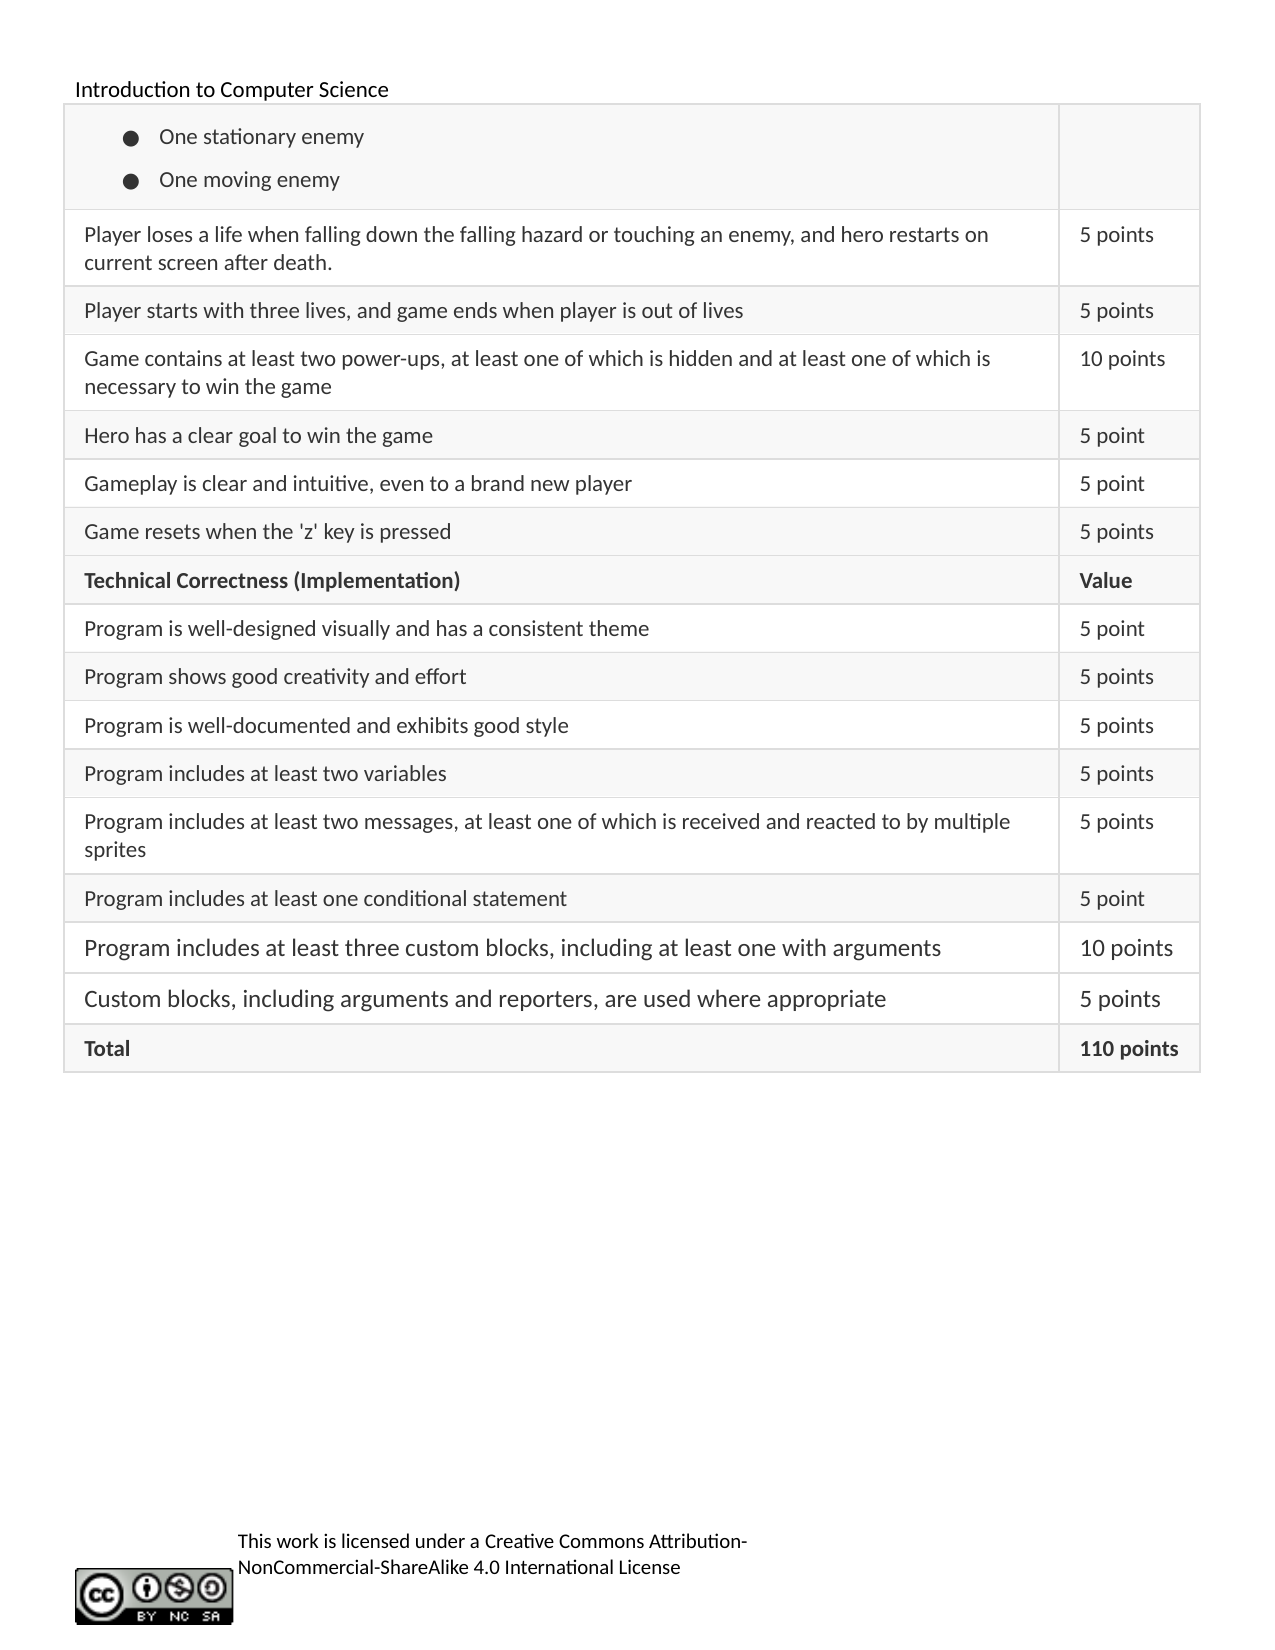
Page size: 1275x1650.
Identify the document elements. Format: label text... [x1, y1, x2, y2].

table_cell 5 point [1060, 460, 1199, 506]
table_cell 5 points [1060, 701, 1199, 748]
table_cell Technical Correctness (Implementation) [65, 556, 1058, 603]
table_cell Program is well-documented and exhibits good style [65, 701, 1058, 748]
table_cell 5 point [1060, 605, 1199, 651]
table_cell Game contains at least two power-ups, at least one of which is hidden and at least one of which is necessary to win the game [65, 335, 1058, 410]
table_cell Value [1060, 556, 1199, 603]
table_cell Player loses a life when falling down the falling hazard or touching an enemy, and hero restarts on current screen after death. [65, 210, 1058, 285]
table_cell 5 point [1060, 875, 1199, 921]
table_cell Game contains at least: One falling hazard (pit) One stationary enemy One moving enemy [65, 105, 1058, 209]
table_cell Game resets when the 'z' key is pressed [65, 508, 1058, 555]
table_cell Program is well-designed visually and has a consistent theme [65, 605, 1058, 651]
table_cell 110 points [1060, 1025, 1199, 1071]
table_cell Gameplay is clear and intuitive, even to a brand new player [65, 460, 1058, 506]
table_cell Program includes at least one conditional statement [65, 875, 1058, 921]
table_cell Total [65, 1025, 1058, 1071]
table_cell 10 points [1060, 335, 1199, 410]
table_cell 5 points [1060, 798, 1199, 873]
table_cell 5 points [1060, 287, 1199, 333]
table_cell Program includes at least two messages, at least one of which is received and reacted to by multiple sprites [65, 798, 1058, 873]
table_cell 5 points [1060, 974, 1199, 1023]
table_cell [1060, 105, 1199, 209]
table_cell 5 point [1060, 411, 1199, 458]
table_cell 5 points [1060, 750, 1199, 796]
table_cell Custom blocks, including arguments and reporters, are used where appropriate [65, 974, 1058, 1023]
table_cell 5 points [1060, 508, 1199, 555]
table_cell 5 points [1060, 653, 1199, 700]
table_cell Program includes at least three custom blocks, including at least one with arguments [65, 923, 1058, 972]
table_cell Hero has a clear goal to win the game [65, 411, 1058, 458]
table_cell Program includes at least two variables [65, 750, 1058, 796]
table_cell Program shows good creativity and effort [65, 653, 1058, 700]
table_cell Player starts with three lives, and game ends when player is out of lives [65, 287, 1058, 333]
table_cell 10 points [1060, 923, 1199, 972]
picture [75, 1568, 234, 1625]
table_cell 5 points [1060, 210, 1199, 285]
